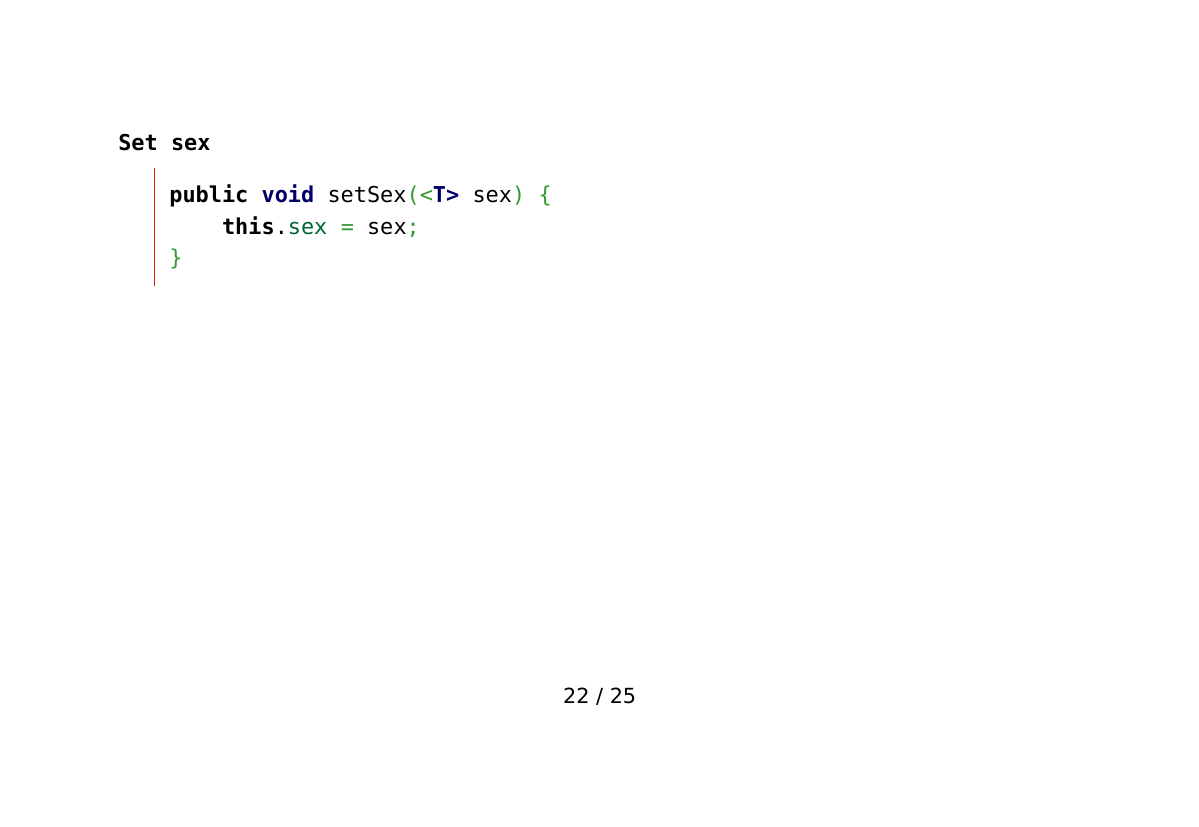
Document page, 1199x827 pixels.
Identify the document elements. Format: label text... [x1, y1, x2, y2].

text } [155, 231, 1081, 286]
text public void setSex(<T> sex) { [155, 168, 1081, 199]
text this.sex = sex; [155, 199, 1081, 231]
title Set sex [118, 130, 1081, 156]
